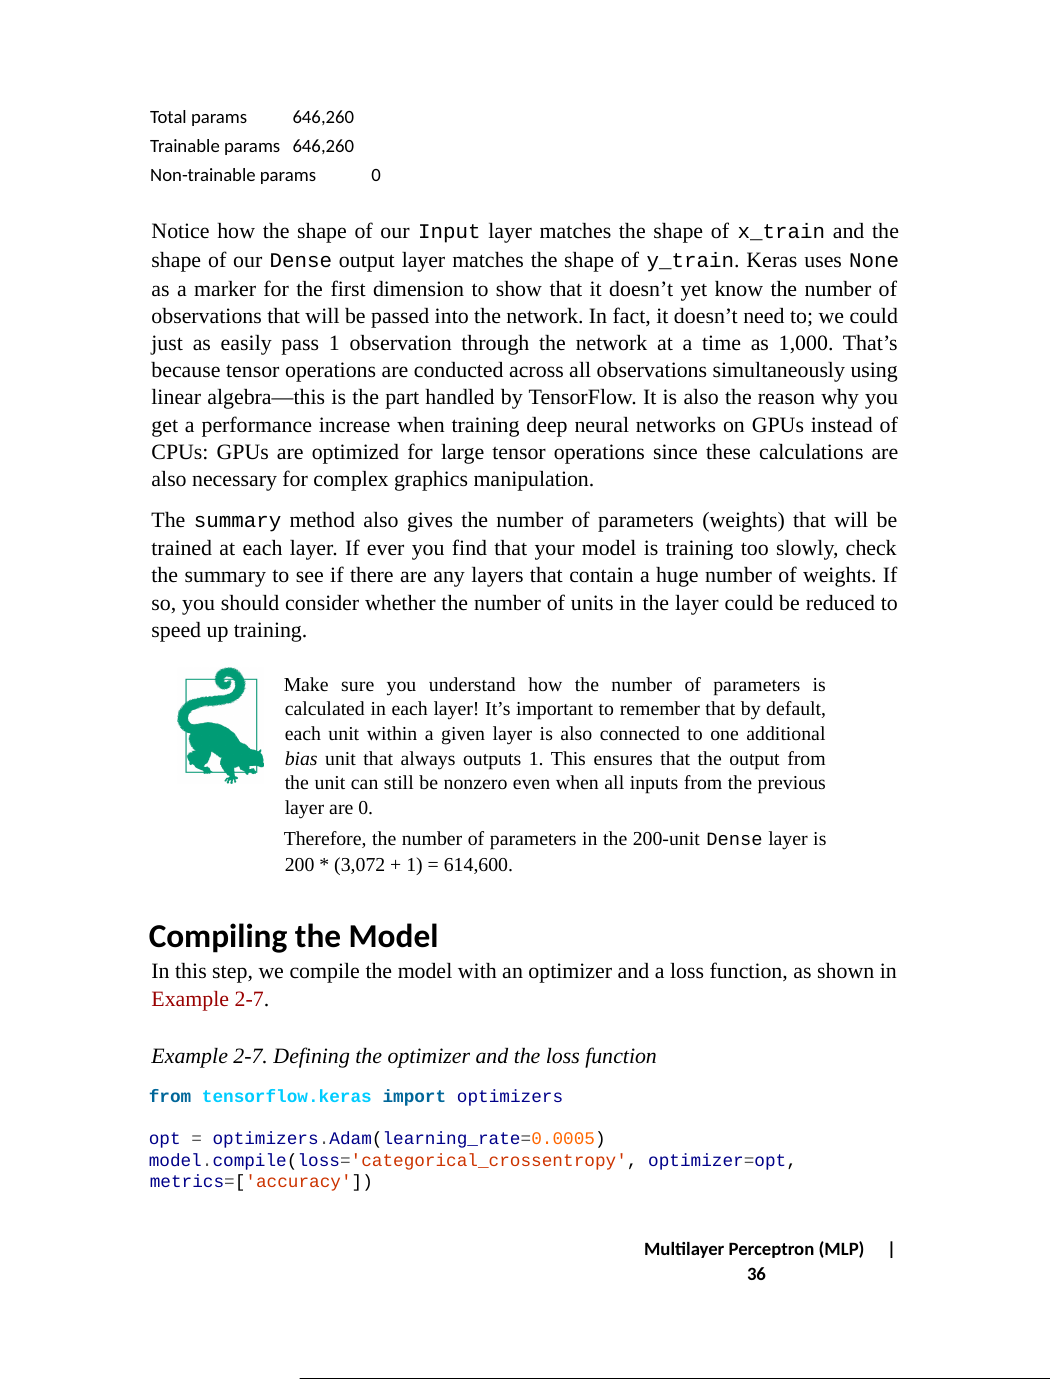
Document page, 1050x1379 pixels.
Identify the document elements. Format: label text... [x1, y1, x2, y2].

text Compiling the Model [148, 915, 900, 956]
text Trainable params 646,260 [150, 134, 900, 157]
text Notice how the shape of our Input layer matches the shape of x_train and the shape of our Dense output layer matches the shape of y_train. Keras uses None as a marker for the first dimension to show that it doesn’t yet know the number of observations that will be passed into the network. In fact, it doesn’t need to; we could just as easily pass 1 observation through the network at a time as 1,000. That’s because tensor operations are conducted across all observations simultaneously using linear algebra—this is the part handled by TensorFlow. It is also the reason why you get a performance increase when training deep neural networks on GPUs instead of CPUs: GPUs are optimized for large tensor operations since these calculations are also necessary for complex graphics manipulation. [151, 218, 899, 491]
text Example 2-7. Defining the optimizer and the loss function [151, 1043, 898, 1069]
text Make sure you understand how the number of parameters is calculated in each layer! It’s important to remember that by default, each unit within a given layer is also connected to one additional bias unit that always outputs 1. This ensures that the output from the unit can still be nonzero even when all inputs from the previous layer are 0. [283, 673, 827, 818]
text The summary method also gives the number of parameters (weights) that will be trained at each layer. If ever you find that your model is training too slowly, check the summary to see if there are any layers that contain a huge number of weights. If so, you should consider whether the number of units in the layer could be reduced to speed up training. [151, 507, 899, 642]
text from tensorflow.keras import optimizers [148, 1088, 900, 1108]
text Total params 646,260 [150, 105, 900, 128]
text In this step, we compile the model with an optimizer and a loss function, as shown in Example 2-7. [151, 958, 899, 1011]
text opt = optimizers.Adam(learning_rate=0.0005) [148, 1130, 900, 1150]
text Therefore, the number of parameters in the 200-unit Dense layer is 200 * (3,072 + 1) = 614,600. [283, 827, 827, 876]
text model.compile(loss='categorical_crossentropy', optimizer=opt, metrics=['accuracy']) [148, 1151, 876, 1193]
text Non-trainable params 0 [150, 163, 900, 186]
